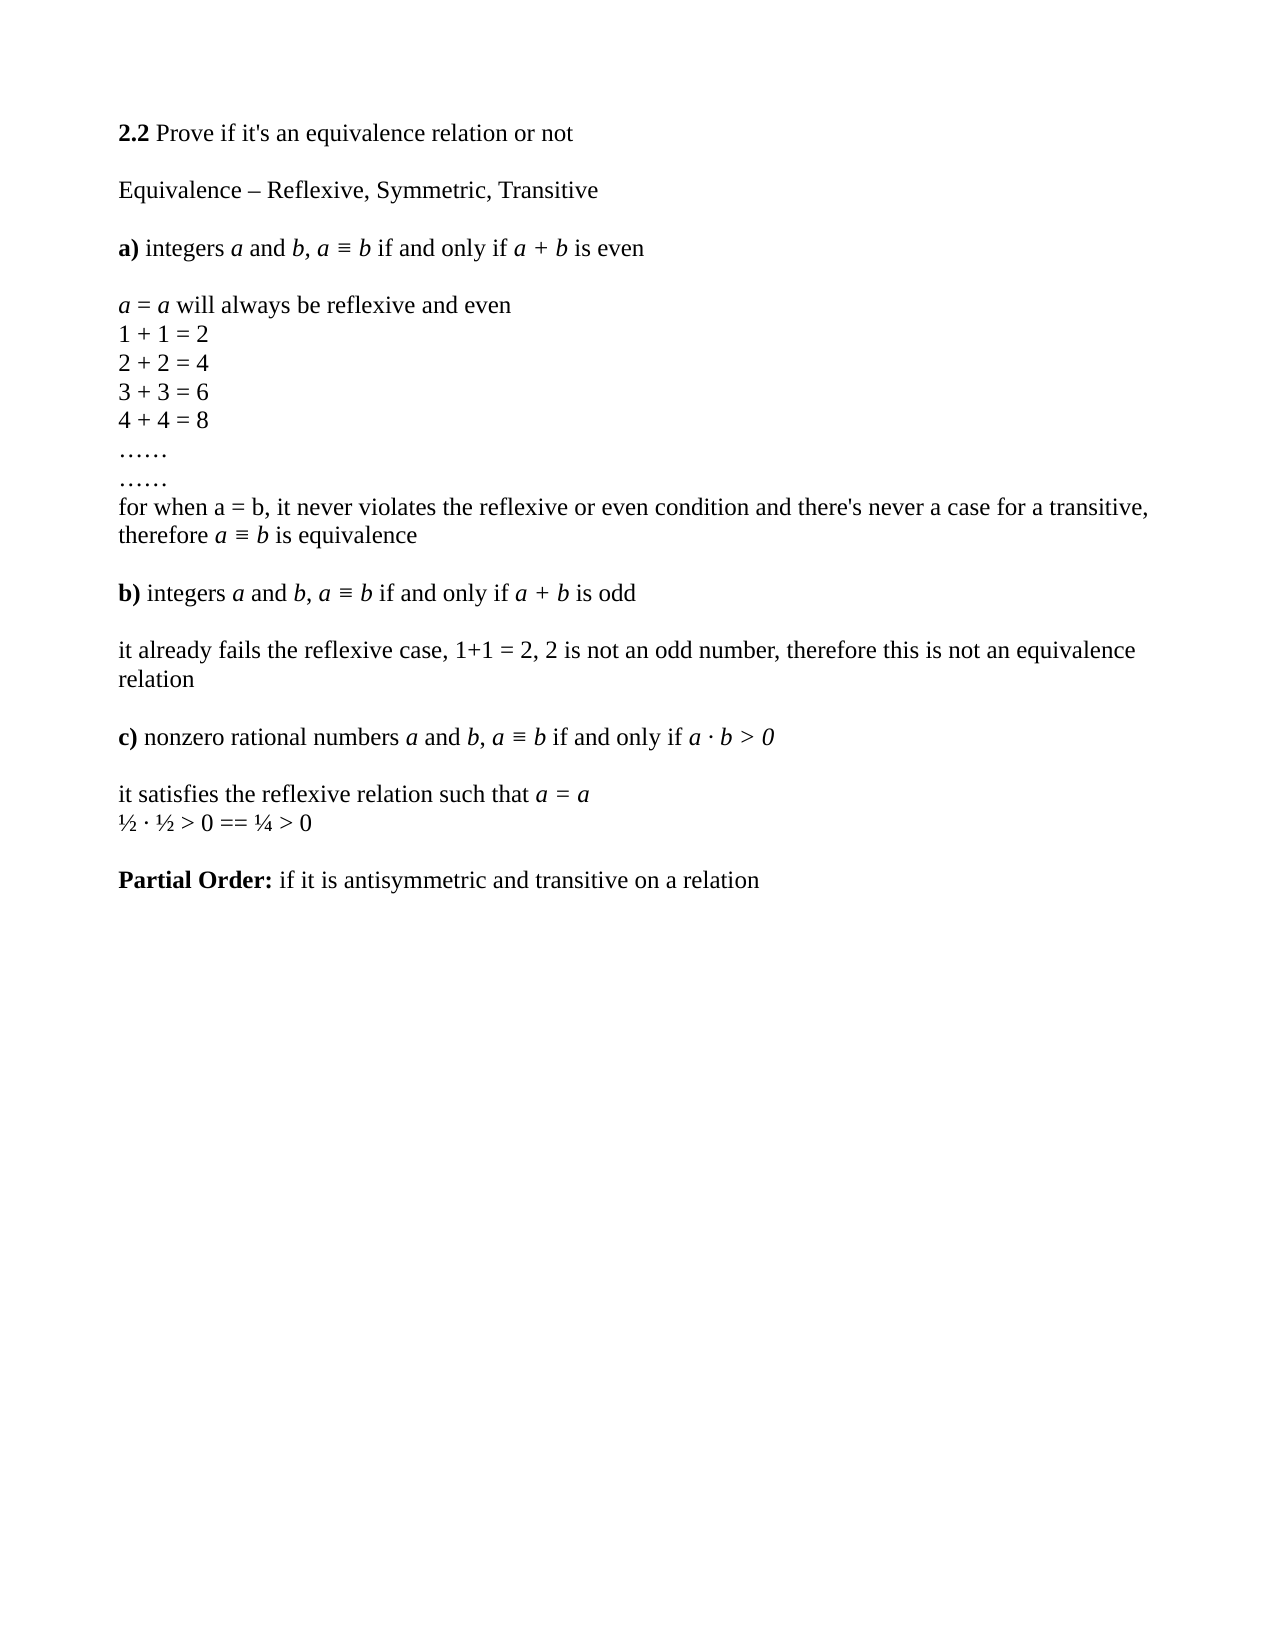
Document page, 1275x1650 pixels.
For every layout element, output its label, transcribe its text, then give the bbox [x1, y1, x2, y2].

text c) nonzero rational numbers a and b, a ≡ b if and only if a ∙ b > 0 [118, 722, 1157, 751]
text b) integers a and b, a ≡ b if and only if a + b is odd [118, 578, 1157, 607]
text ½ ∙ ½ > 0 == ¼ > 0 [118, 808, 1157, 837]
text for when a = b, it never violates the reflexive or even condition and there's never a case for a transitive, therefore a ≡ b is equivalence [118, 492, 1157, 549]
text 1 + 1 = 2 [118, 319, 1157, 348]
text a) integers a and b, a ≡ b if and only if a + b is even [118, 233, 1157, 262]
text 3 + 3 = 6 [118, 377, 1157, 406]
text Equivalence – Reflexive, Symmetric, Transitive [118, 176, 1157, 204]
text it already fails the reflexive case, 1+1 = 2, 2 is not an odd number, therefore this is not an equivalence relation [118, 636, 1157, 693]
text Partial Order: if it is antisymmetric and transitive on a relation [118, 866, 1157, 894]
text …… [118, 463, 1157, 492]
text 2 + 2 = 4 [118, 348, 1157, 377]
text …… [118, 434, 1157, 463]
text 4 + 4 = 8 [118, 406, 1157, 434]
text 2.2 Prove if it's an equivalence relation or not [118, 118, 1157, 147]
text a = a will always be reflexive and even [118, 291, 1157, 319]
text it satisfies the reflexive relation such that a = a [118, 779, 1157, 808]
